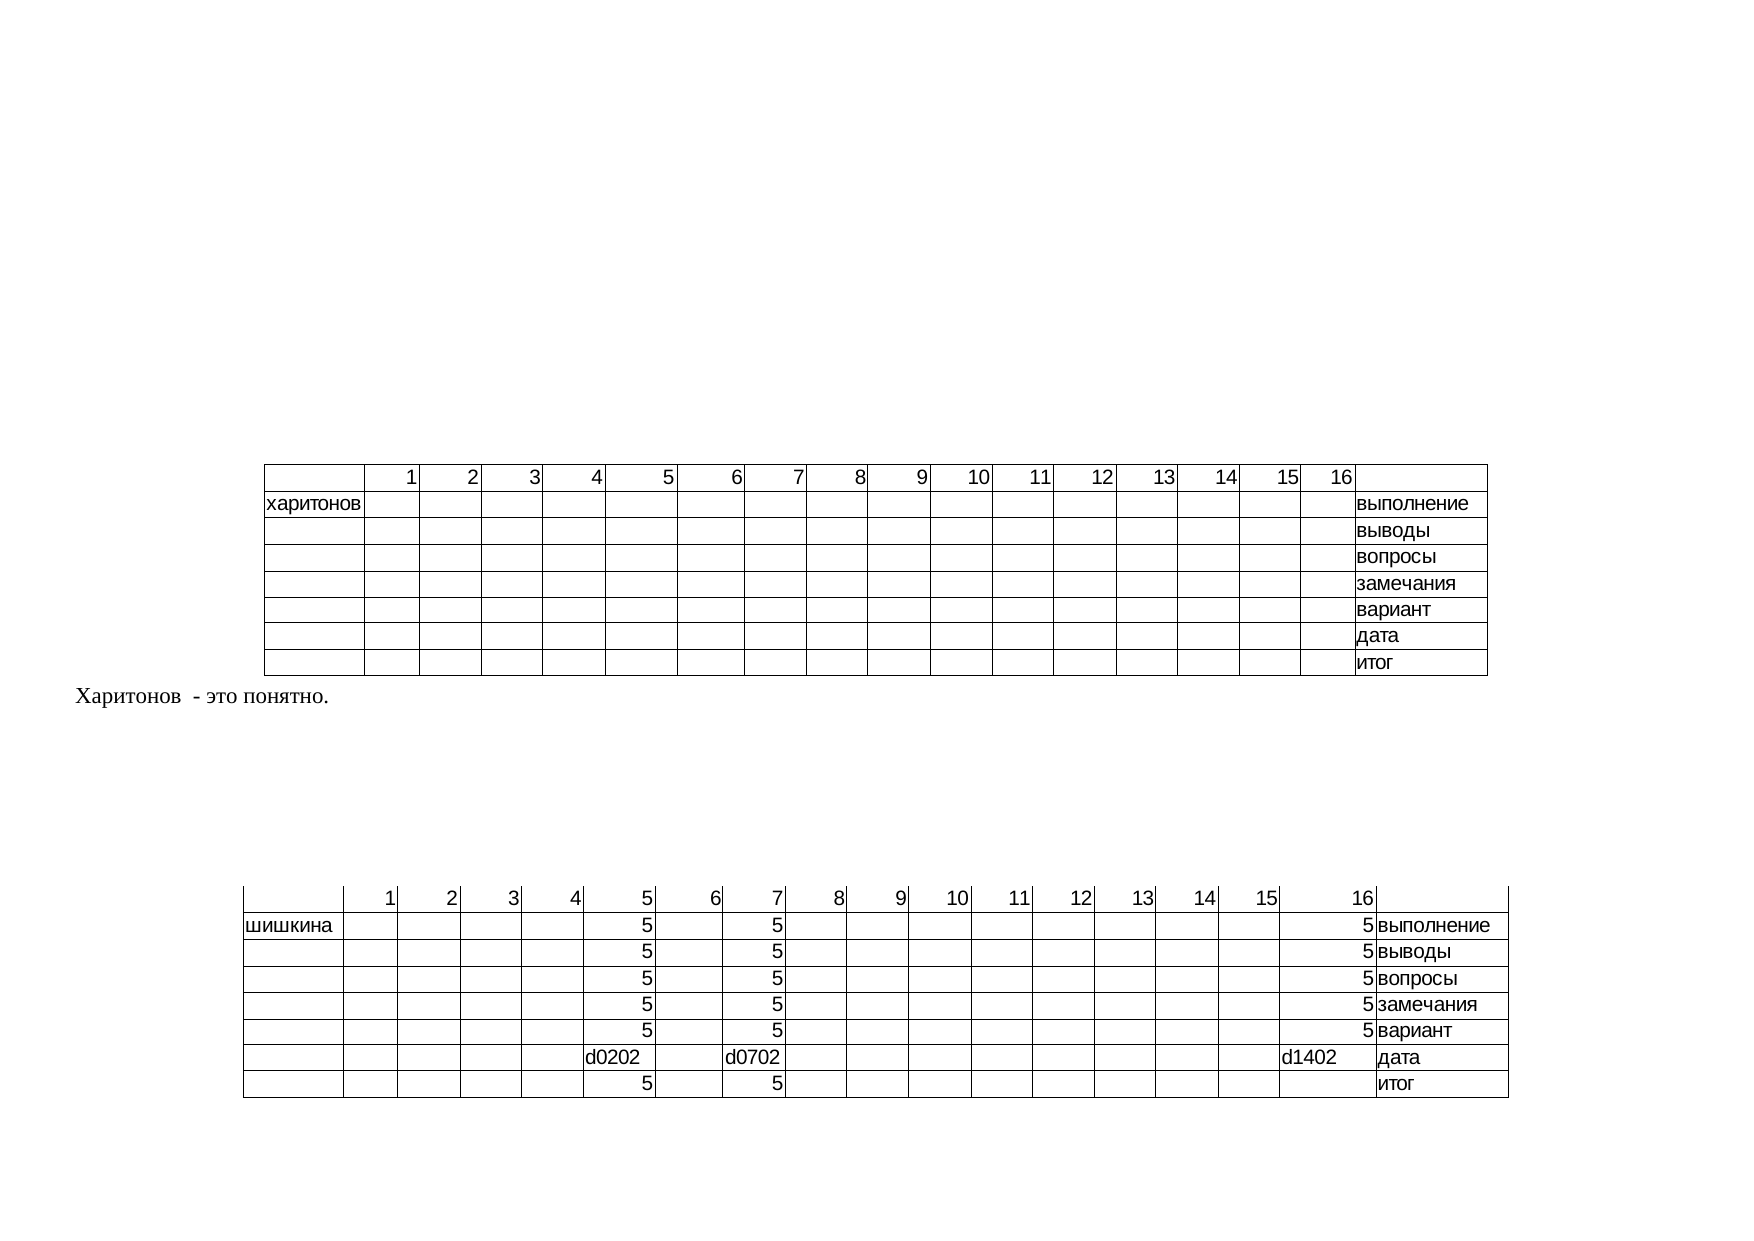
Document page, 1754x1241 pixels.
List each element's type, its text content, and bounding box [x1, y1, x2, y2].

text Харитонов - это понятно. [75, 464, 1679, 708]
